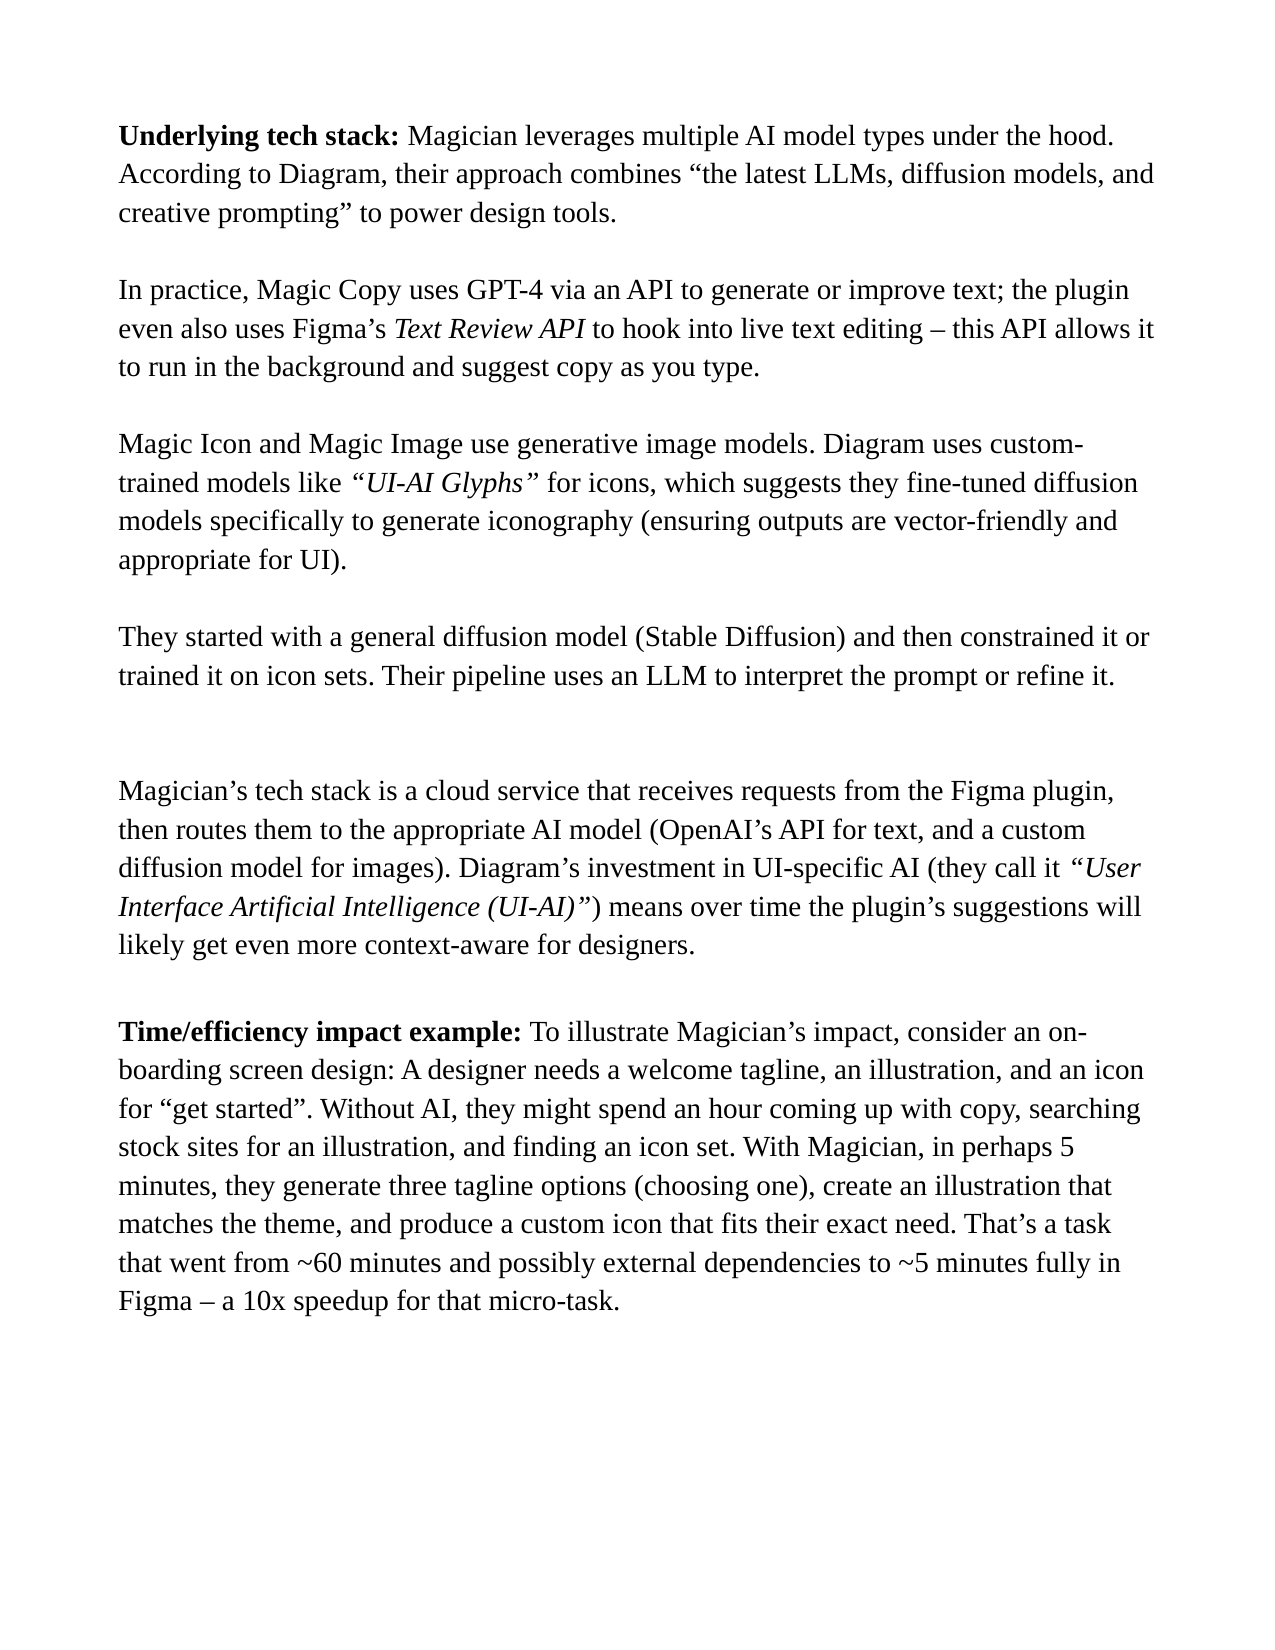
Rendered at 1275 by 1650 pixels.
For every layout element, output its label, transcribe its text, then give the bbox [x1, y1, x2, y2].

text Magic Icon and Magic Image use generative image models. Diagram uses custom-trained models like “UI-AI Glyphs” for icons, which suggests they fine-tuned diffusion models specifically to generate iconography (ensuring outputs are vector-friendly and appropriate for UI). [118, 426, 1157, 576]
text They started with a general diffusion model (Stable Diffusion) and then constrained it or trained it on icon sets. Their pipeline uses an LLM to interpret the prompt or refine it. [118, 619, 1157, 691]
text Underlying tech stack: Magician leverages multiple AI model types under the hood. According to Diagram, their approach combines “the latest LLMs, diffusion models, and creative prompting” to power design tools. [118, 118, 1157, 229]
text Time/efficiency impact example: To illustrate Magician’s impact, consider an on-boarding screen design: A designer needs a welcome tagline, an illustration, and an icon for “get started”. Without AI, they might spend an hour coming up with copy, searching stock sites for an illustration, and finding an icon set. With Magician, in perhaps 5 minutes, they generate three tagline options (choosing one), create an illustration that matches the theme, and produce a custom icon that fits their exact need. That’s a task that went from ~60 minutes and possibly external dependencies to ~5 minutes fully in Figma – a 10x speedup for that micro-task. [118, 1014, 1157, 1317]
text In practice, Magic Copy uses GPT-4 via an API to generate or improve text; the plugin even also uses Figma’s Text Review API to hook into live text editing – this API allows it to run in the background and suggest copy as you type. [118, 272, 1157, 383]
text Magician’s tech stack is a cloud service that receives requests from the Figma plugin, then routes them to the appropriate AI model (OpenAI’s API for text, and a custom diffusion model for images). Diagram’s investment in UI-specific AI (they call it “User Interface Artificial Intelligence (UI-AI)”) means over time the plugin’s suggestions will likely get even more context-aware for designers. [118, 773, 1157, 961]
